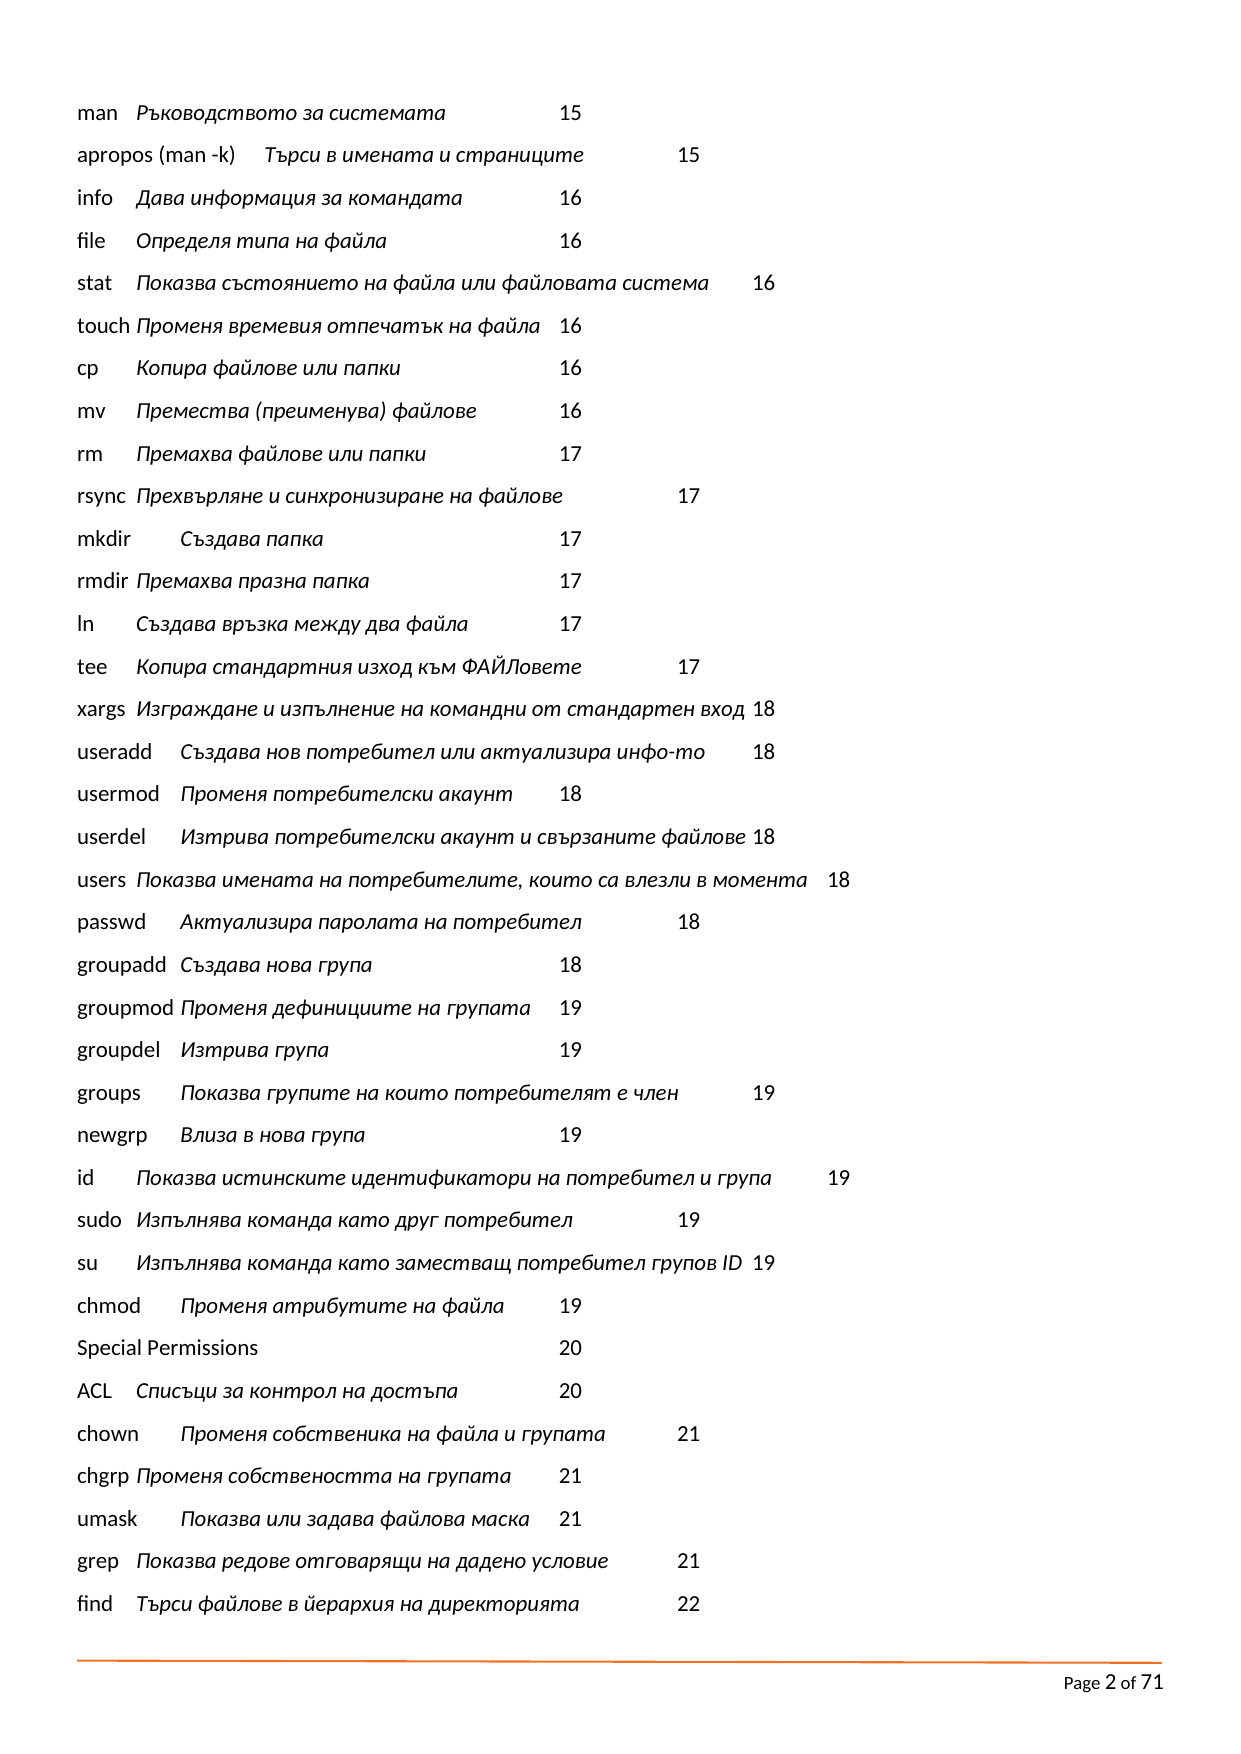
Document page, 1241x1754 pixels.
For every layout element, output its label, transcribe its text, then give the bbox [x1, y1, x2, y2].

text groupmod Променя дефинициите на групата 19 [77, 993, 1163, 1021]
text groupadd Създава нова група 18 [77, 950, 1163, 978]
text chgrp Променя собствеността на групата 21 [77, 1461, 1163, 1489]
text touch Променя времевия отпечатък на файла 16 [77, 311, 1163, 339]
text Special Permissions 20 [77, 1333, 1163, 1361]
text file Определя типа на файла 16 [77, 226, 1163, 254]
text tee Копира стандартния изход към ФАЙЛовете 17 [77, 652, 1163, 680]
text stat Показва състоянието на файла или файловата система 16 [77, 268, 1163, 296]
text groupdel Изтрива група 19 [77, 1035, 1163, 1063]
text apropos (man -k) Търси в имената и страниците 15 [77, 141, 1163, 168]
text cp Копира файлове или папки 16 [77, 353, 1163, 382]
text man Ръководството за системата 15 [77, 98, 1163, 126]
text useradd Създава нов потребител или актуализира инфо-то 18 [77, 737, 1163, 765]
text users Показва имената на потребителите, които са влезли в момента 18 [77, 865, 1163, 893]
text mkdir Създава папка 17 [77, 524, 1163, 552]
text chown Променя собственика на файла и групата 21 [77, 1419, 1163, 1447]
text rmdir Премахва празна папка 17 [77, 567, 1163, 594]
text userdel Изтрива потребителски акаунт и свързаните файлове 18 [77, 822, 1163, 850]
text umask Показва или задава файлова маска 21 [77, 1504, 1163, 1532]
text rsync Прехвърляне и синхронизиране на файлове 17 [77, 481, 1163, 509]
text id Показва истинските идентификатори на потребител и група 19 [77, 1163, 1163, 1191]
text sudo Изпълнява команда като друг потребител 19 [77, 1206, 1163, 1234]
text newgrp Влиза в нова група 19 [77, 1120, 1163, 1148]
text groups Показва групите на които потребителят е член 19 [77, 1078, 1163, 1106]
text xargs Изграждане и изпълнение на командни от стандартен вход 18 [77, 694, 1163, 722]
text mv Премества (преименува) файлове 16 [77, 396, 1163, 424]
text passwd Актуализира паролата на потребител 18 [77, 907, 1163, 935]
text find Търси файлове в йерархия на директорията 22 [77, 1589, 1163, 1617]
text chmod Променя атрибутите на файла 19 [77, 1291, 1163, 1319]
text su Изпълнява команда като заместващ потребител групов ID 19 [77, 1248, 1163, 1276]
text rm Премахва файлове или папки 17 [77, 439, 1163, 467]
text grep Показва редове отговарящи на дадено условие 21 [77, 1546, 1163, 1574]
text ACL Списъци за контрол на достъпа 20 [77, 1376, 1163, 1404]
text info Дава информация за командата 16 [77, 183, 1163, 211]
text ln Създава връзка между два файла 17 [77, 609, 1163, 637]
text usermod Променя потребителски акаунт 18 [77, 779, 1163, 808]
